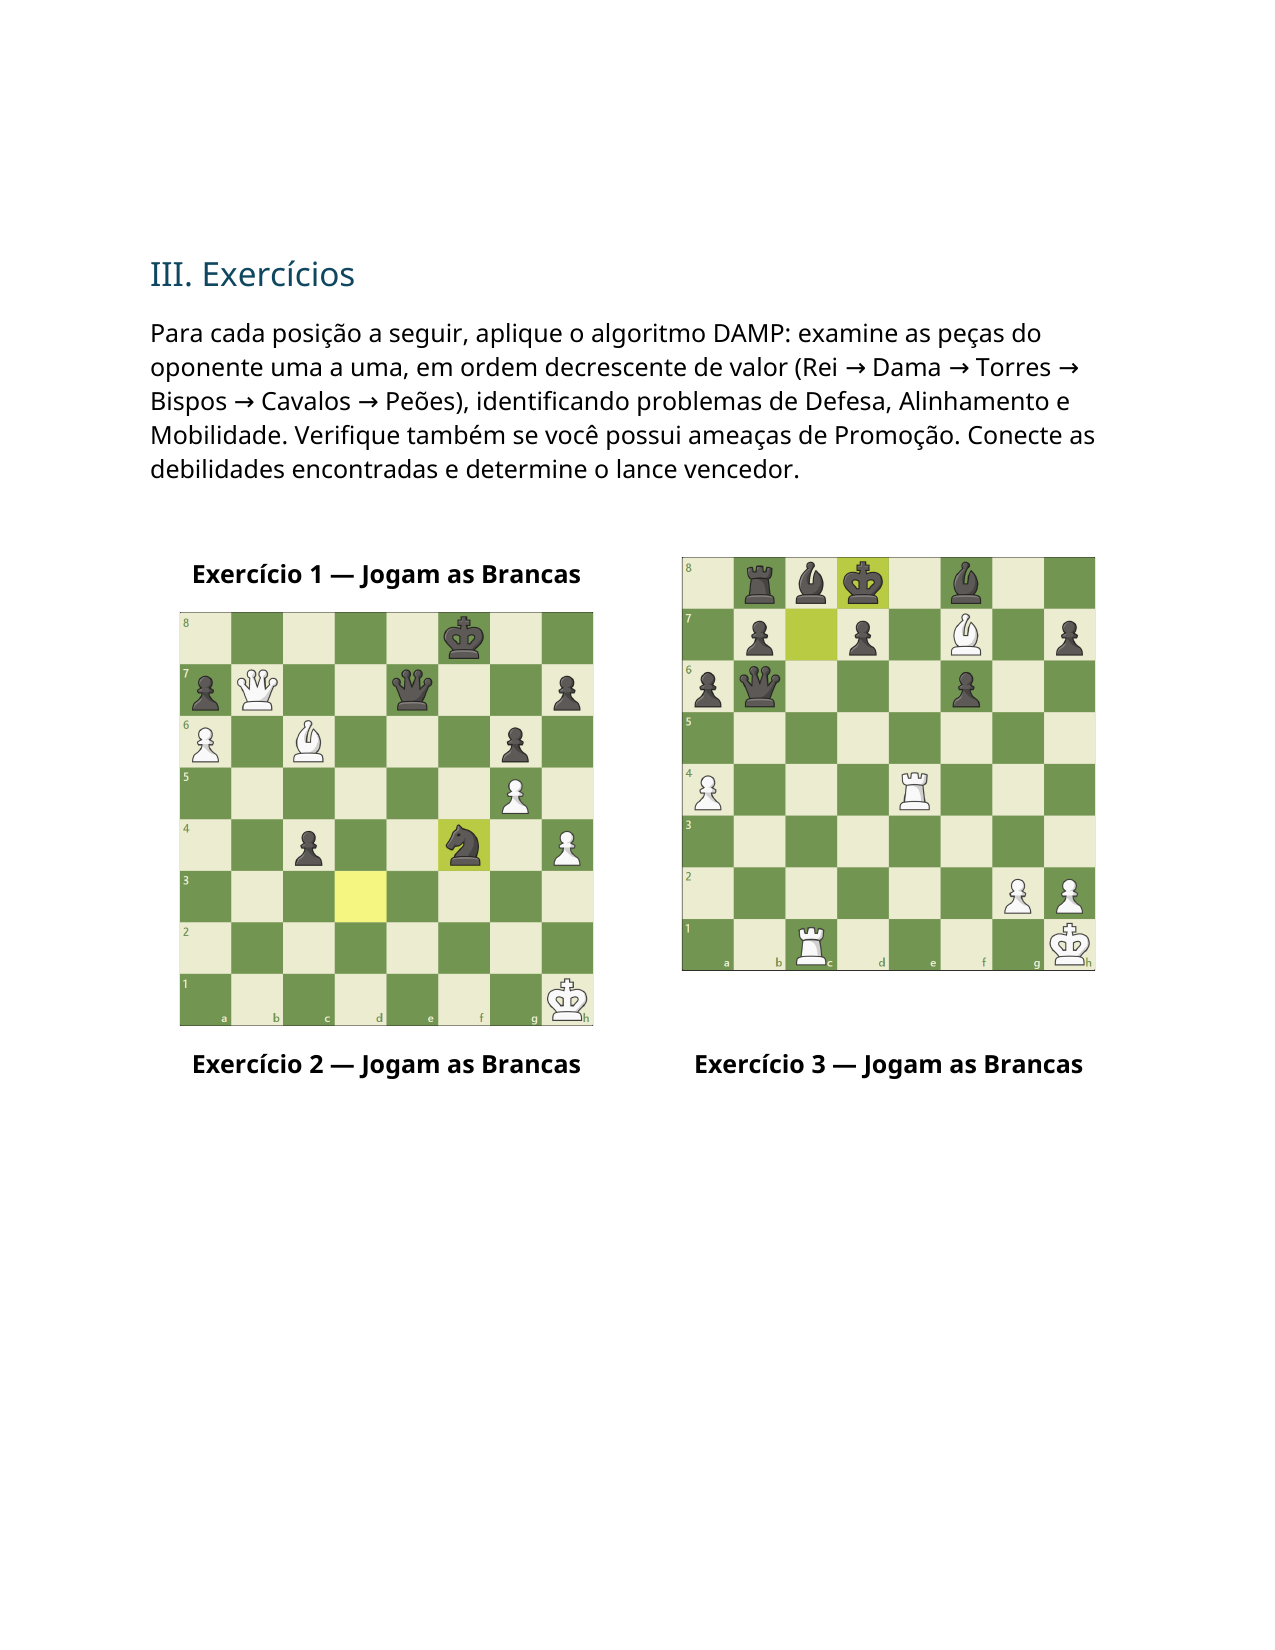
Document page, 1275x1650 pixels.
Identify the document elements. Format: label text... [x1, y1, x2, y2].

text Para cada posição a seguir, aplique o algoritmo DAMP: examine as peças do oponente uma a uma, em ordem decrescente de valor (Rei → Dama → Torres → Bispos → Cavalos → Peões), identificando problemas de Defesa, Alinhamento e Mobilidade. Verifique também se você possui ameaças de Promoção. Conecte as debilidades encontradas e determine o lance vencedor. [150, 315, 1125, 486]
picture [681, 557, 1096, 971]
subtitle III. Exercícios [150, 251, 1125, 296]
picture [179, 612, 594, 1026]
text Exercício 1 — Jogam as Brancas [150, 557, 623, 591]
text Exercício 3 — Jogam as Brancas [652, 1046, 1125, 1080]
text Exercício 2 — Jogam as Brancas [150, 1046, 623, 1080]
